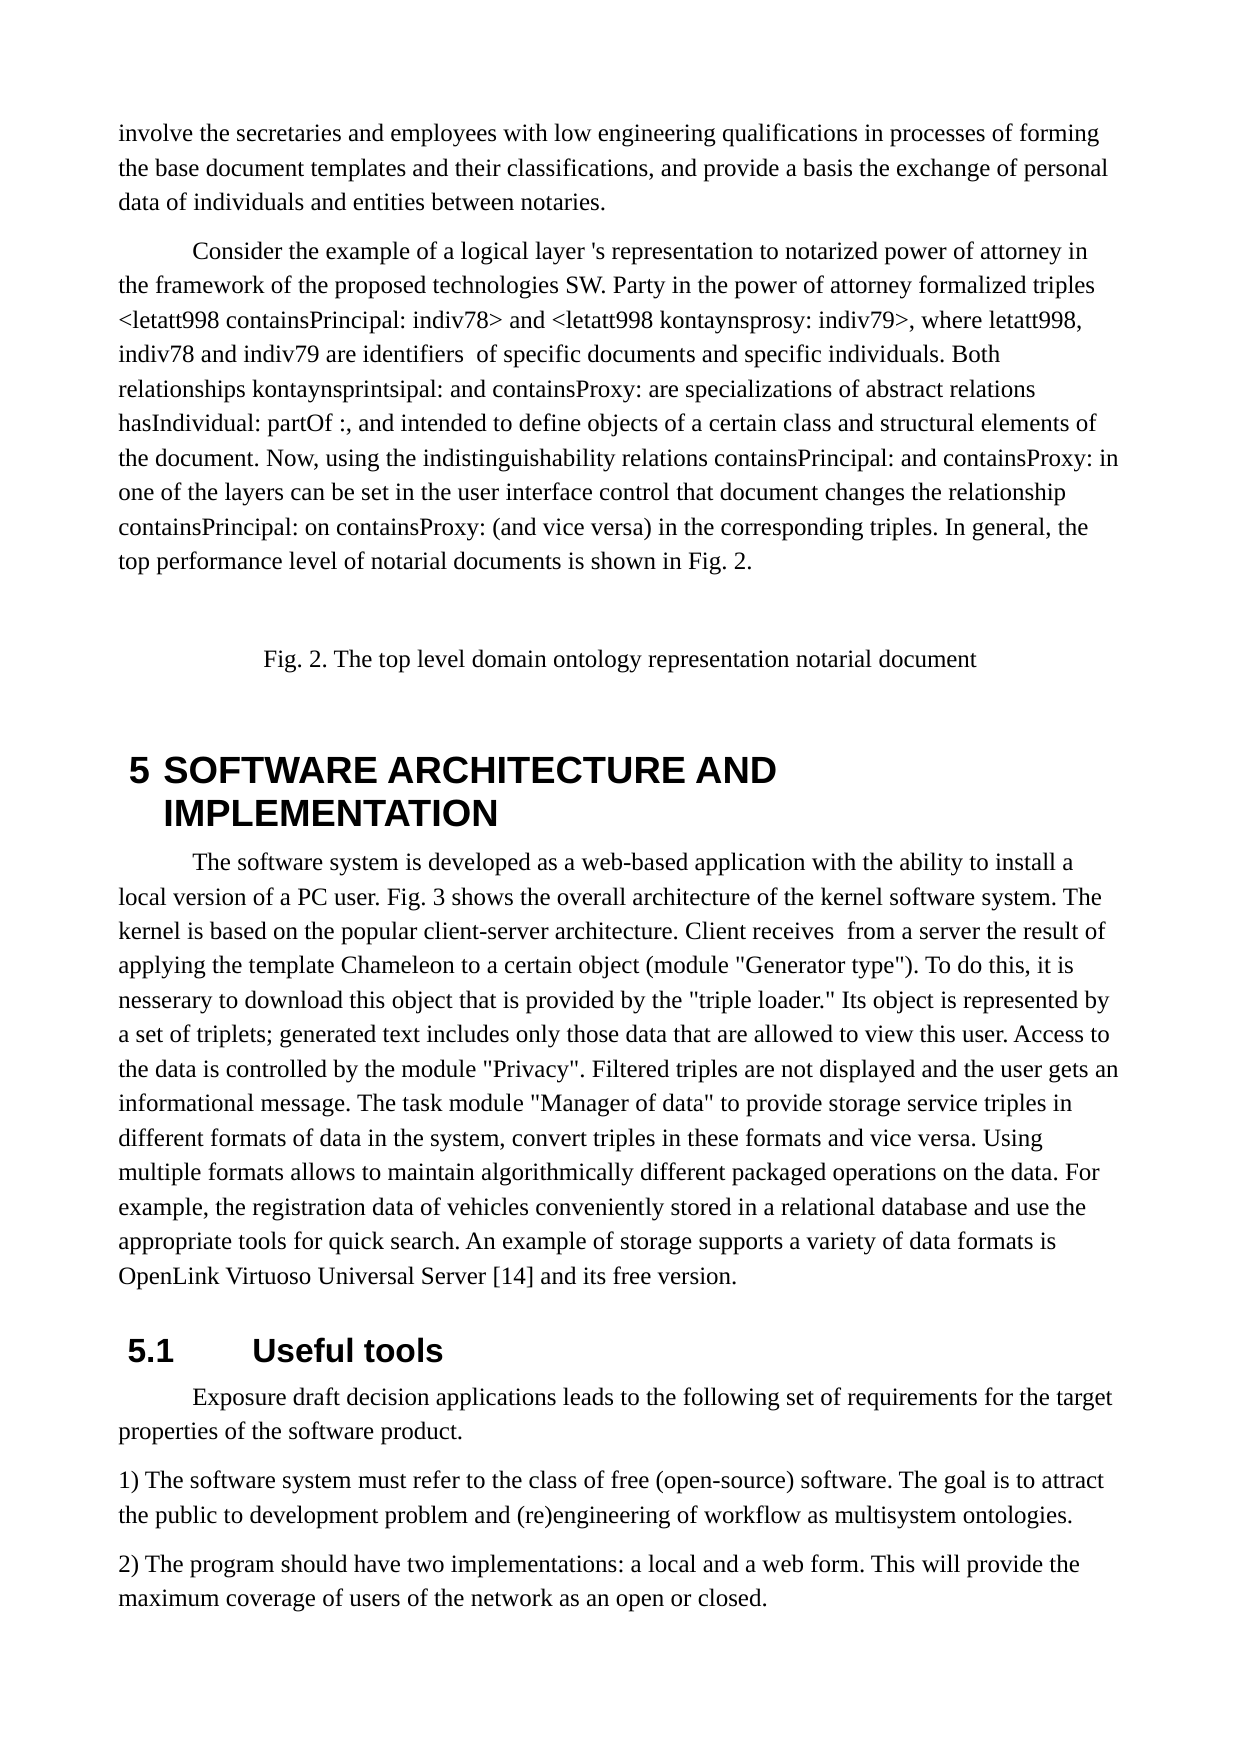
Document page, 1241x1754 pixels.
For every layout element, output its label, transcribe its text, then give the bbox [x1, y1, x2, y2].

text Exposure draft decision applications leads to the following set of requirements for the target properties of the software product. [118, 1382, 1122, 1445]
text Consider the example of a logical layer 's representation to notarized power of attorney in the framework of the proposed technologies SW. Party in the power of attorney formalized triples <letatt998 containsPrincipal: indiv78> and <letatt998 kontaynsprosy: indiv79>, where letatt998, indiv78 and indiv79 are identifiers of specific documents and specific individuals. Both relationships kontaynsprintsipal: and containsProxy: are specializations of abstract relations hasIndividual: partOf :, and intended to define objects of a certain class and structural elements of the document. Now, using the indistinguishability relations containsPrincipal: and containsProxy: in one of the layers can be set in the user interface control that document changes the relationship containsPrincipal: on containsProxy: (and vice versa) in the corresponding triples. In general, the top performance level of notarial documents is shown in Fig. 2. [118, 236, 1122, 575]
text Fig. 2. The top level domain ontology representation notarial document [118, 644, 1122, 673]
subtitle Useful tools [118, 1331, 1122, 1369]
text The software system is developed as a web-based application with the ability to install a local version of a PC user. Fig. 3 shows the overall architecture of the kernel software system. The kernel is based on the popular client-server architecture. Client receives from a server the result of applying the template Chameleon to a certain object (module "Generator type"). To do this, it is nesserary to download this object that is provided by the "triple loader." Its object is represented by a set of triplets; generated text includes only those data that are allowed to view this user. Access to the data is controlled by the module "Privacy". Filtered triples are not displayed and the user gets an informational message. The task module "Manager of data" to provide storage service triples in different formats of data in the system, convert triples in these formats and vice versa. Using multiple formats allows to maintain algorithmically different packaged operations on the data. For example, the registration data of vehicles conveniently stored in a relational database and use the appropriate tools for quick search. An example of storage supports a variety of data formats is OpenLink Virtuoso Universal Server [14] and its free version. [118, 847, 1122, 1290]
text 1) The software system must refer to the class of free (open-source) software. The goal is to attract the public to development problem and (re)engineering of workflow as multisystem ontologies. [118, 1466, 1122, 1529]
text involve the secretaries and employees with low engineering qualifications in processes of forming the base document templates and their classifications, and provide a basis the exchange of personal data of individuals and entities between notaries. [118, 118, 1122, 216]
text 2) The program should have two implementations: a local and a web form. This will provide the maximum coverage of users of the network as an open or closed. [118, 1549, 1122, 1612]
subtitle SOFTWARE ARCHITECTURE AND IMPLEMENTATION [118, 747, 1122, 835]
